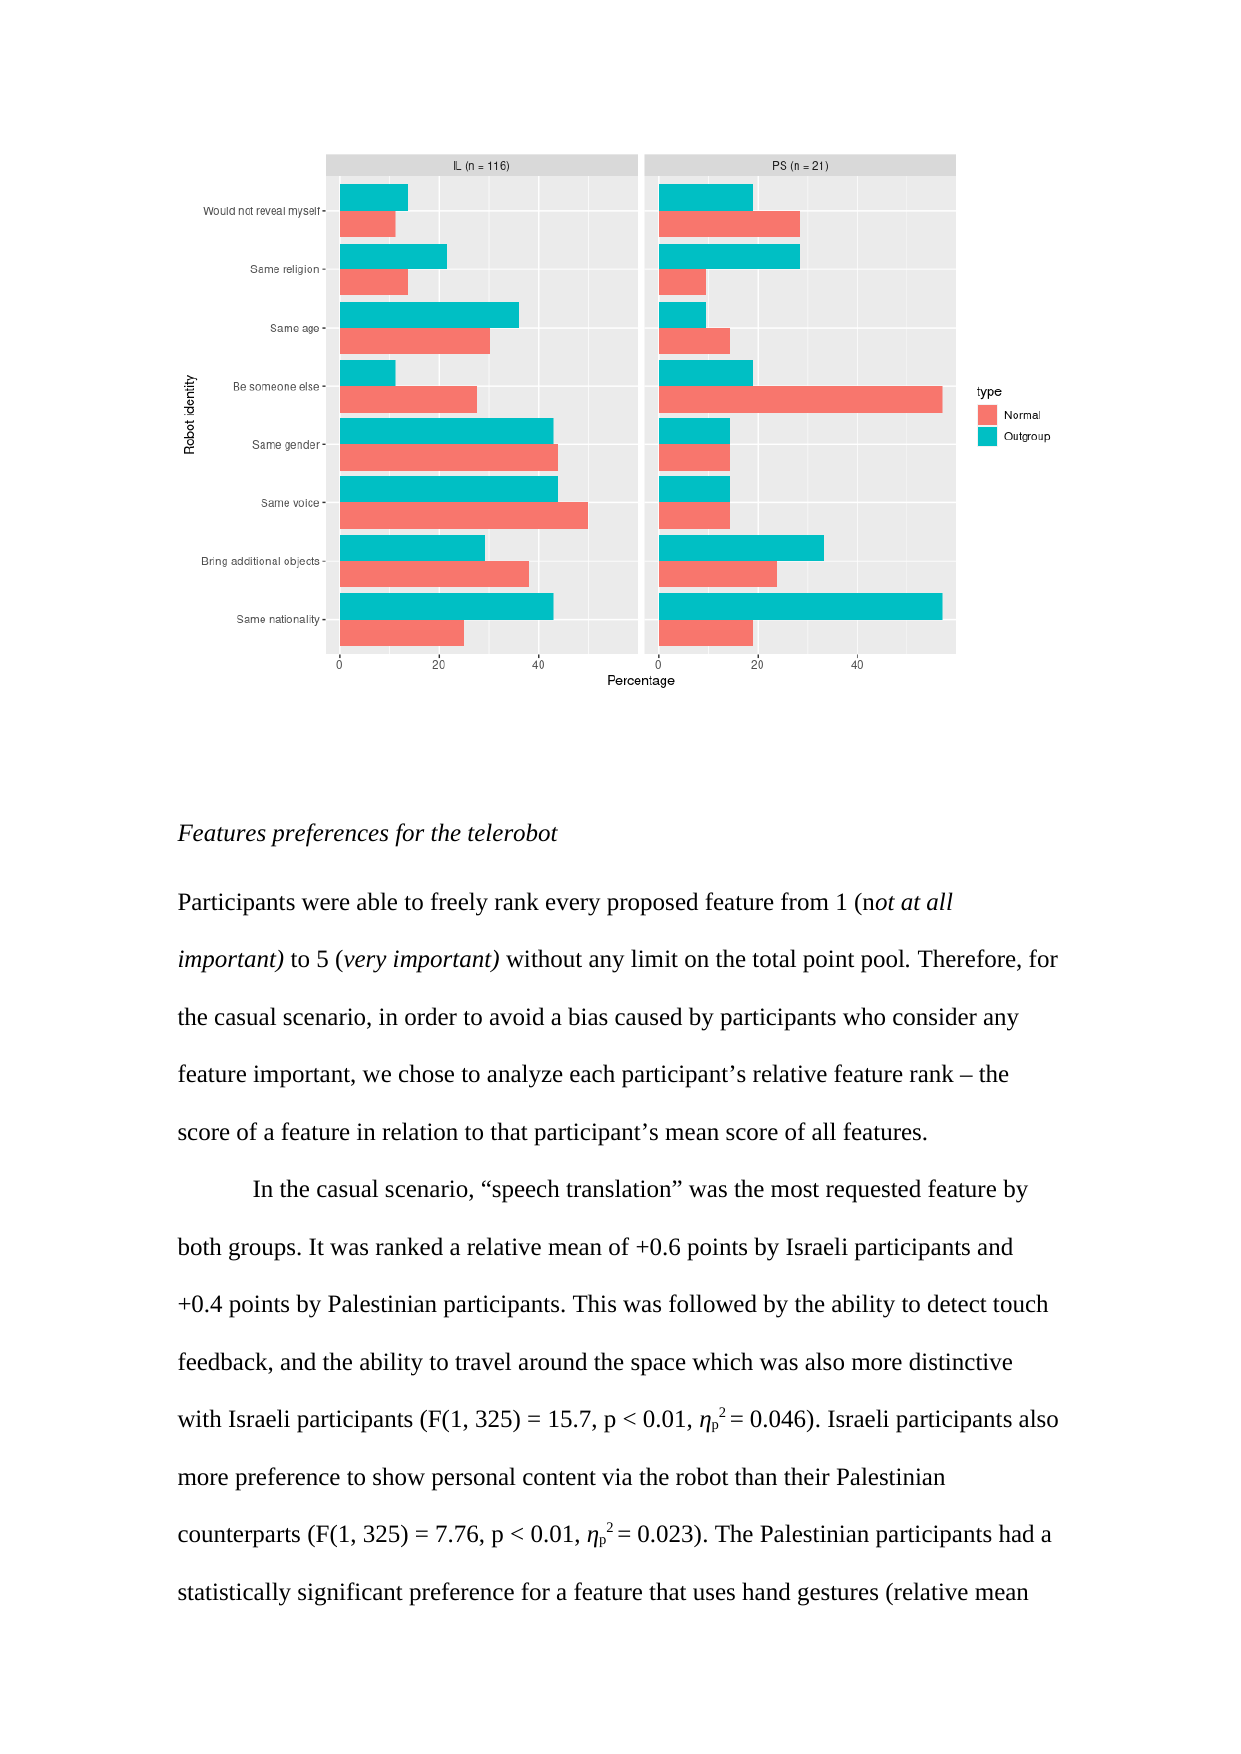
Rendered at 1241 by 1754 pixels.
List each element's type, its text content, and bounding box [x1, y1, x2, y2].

subtitle Features preferences for the telerobot [177, 818, 1004, 847]
text Participants were able to freely rank every proposed feature from 1 (not at all important) to 5 (very important) without any limit on the total point pool. Therefore, for the casual scenario, in order to avoid a bias caused by participants who consider any feature important, we chose to analyze each participant’s relative feature rank – the score of a feature in relation to that participant’s mean score of all features. [177, 887, 1063, 1145]
text In the casual scenario, “speech translation” was the most requested feature by both groups. It was ranked a relative mean of +0.6 points by Israeli participants and +0.4 points by Palestinian participants. This was followed by the ability to detect touch feedback, and the ability to travel around the space which was also more distinctive with Israeli participants (F(1, 325) = 15.7, p < 0.01, ηp2 = 0.046). Israeli participants also more preference to show personal content via the robot than their Palestinian counterparts (F(1, 325) = 7.76, p < 0.01, ηp2 = 0.023). The Palestinian participants had a statistically significant preference for a feature that uses hand gestures (relative mean [177, 1174, 1063, 1605]
picture [177, 147, 1063, 695]
